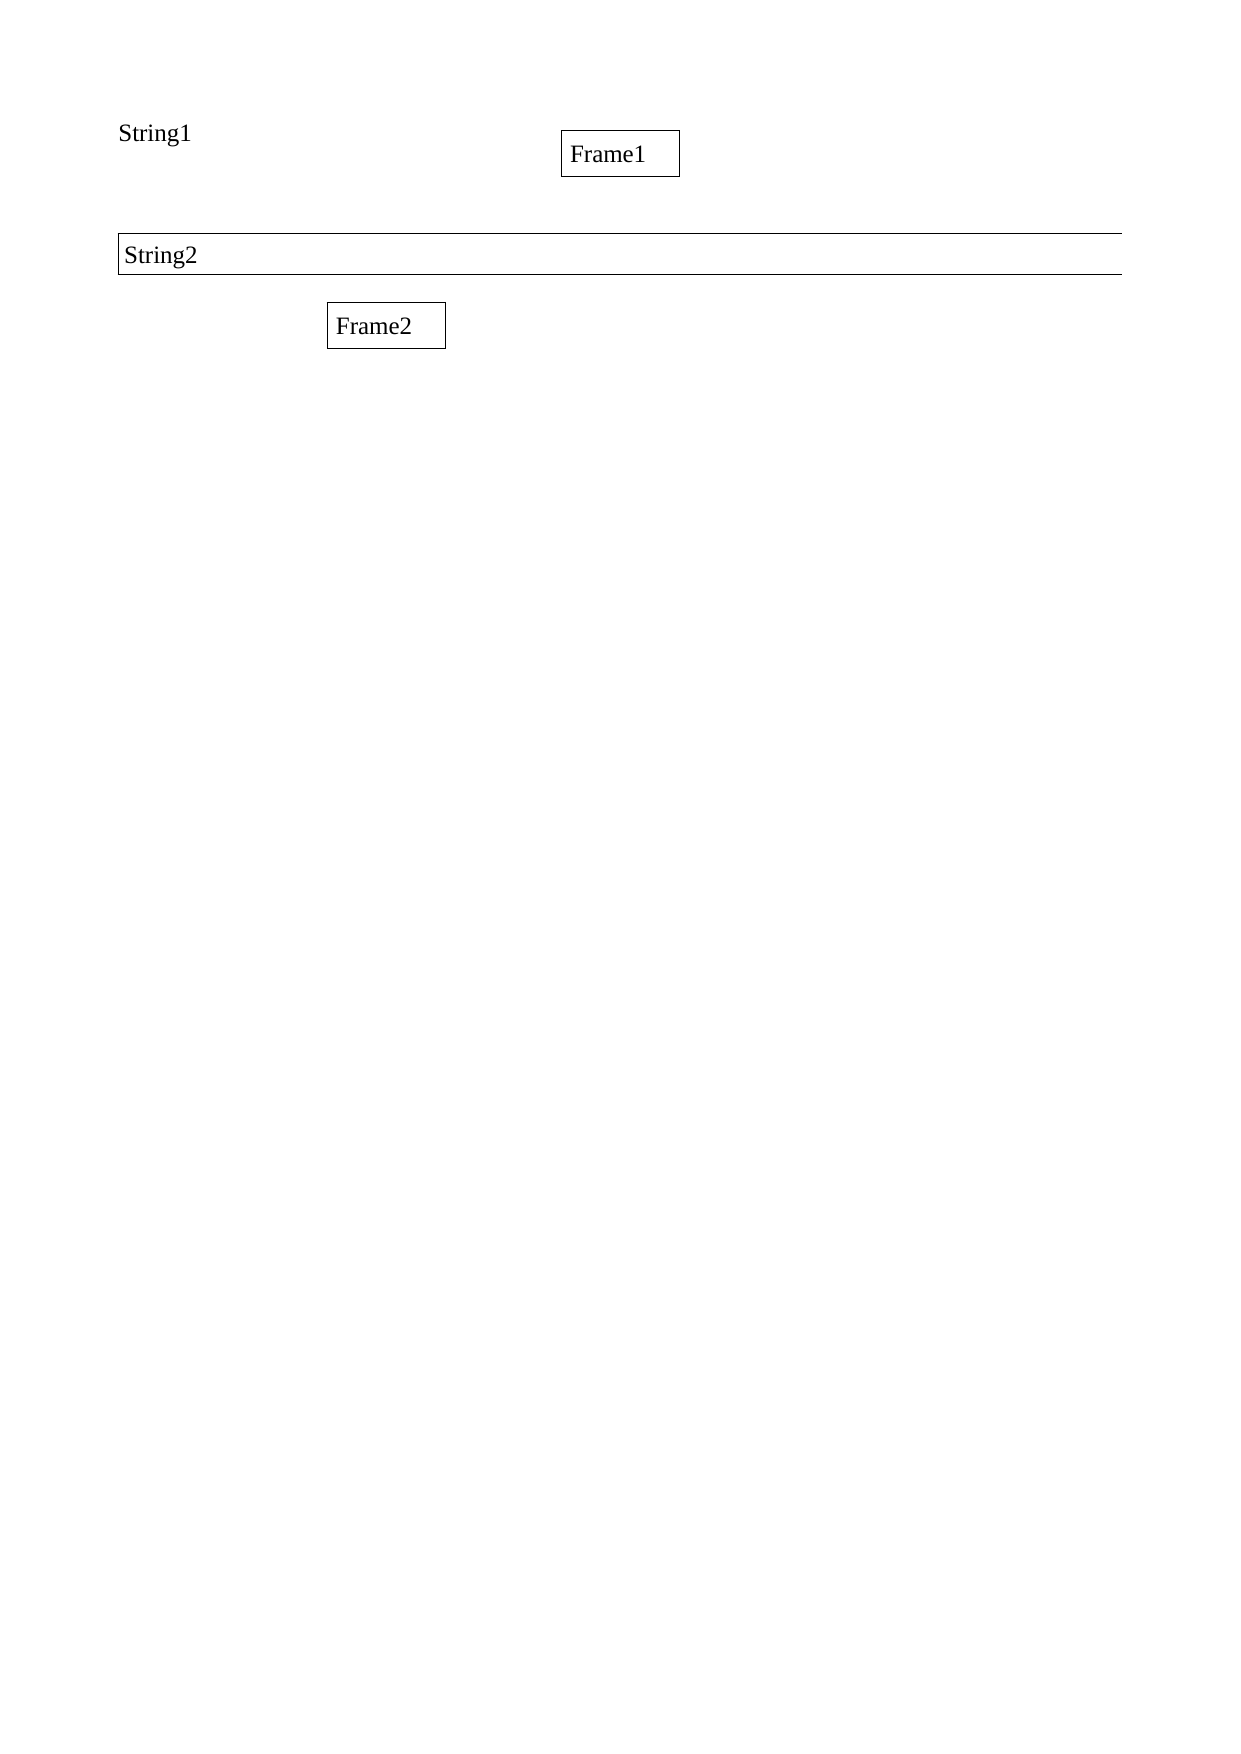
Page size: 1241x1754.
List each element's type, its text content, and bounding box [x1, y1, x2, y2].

table_header String2 [328, 303, 445, 348]
text String1 [118, 118, 1122, 147]
text Frame1 [570, 139, 670, 168]
table_header String2 [119, 234, 1122, 274]
text String1 [562, 131, 679, 176]
